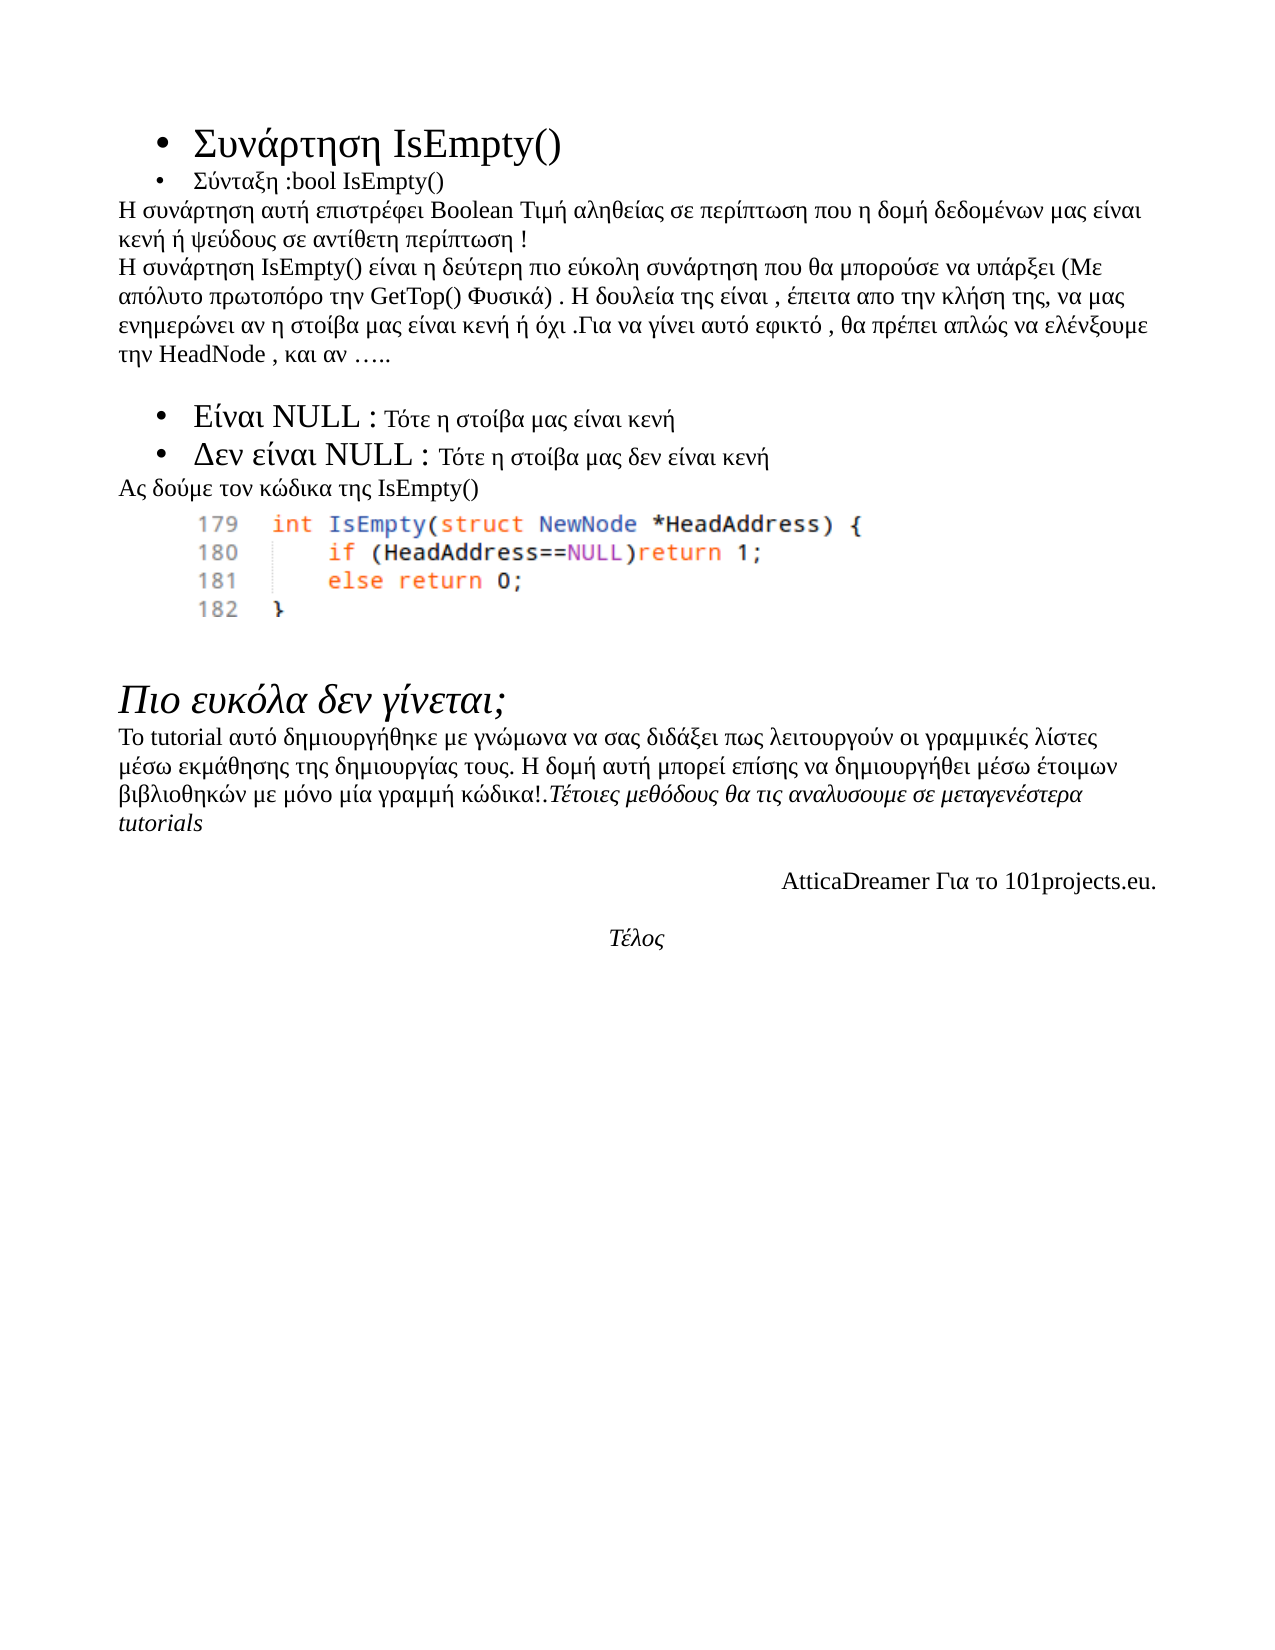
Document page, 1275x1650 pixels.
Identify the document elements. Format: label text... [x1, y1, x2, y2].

text Η συνάρτηση αυτή επιστρέφει Boolean Τιμή αληθείας σε περίπτωση που η δομή δεδομένων μας είναι κενή ή ψεύδους σε αντίθετη περίπτωση ! [118, 195, 1157, 252]
text Η συνάρτηση IsEmpty() είναι η δεύτερη πιο εύκολη συνάρτηση που θα μπορούσε να υπάρξει (Με απόλυτο πρωτοπόρο την GetTop() Φυσικά) . Η δουλεία της είναι , έπειτα απο την κλήση της, να μας ενημερώνει αν η στοίβα μας είναι κενή ή όχι .Για να γίνει αυτό εφικτό , θα πρέπει απλώς να ελένξουμε την HeadNode , και αν ….. [118, 252, 1157, 367]
text Πιο ευκόλα δεν γίνεται; [118, 674, 1157, 722]
picture [175, 507, 882, 617]
text AtticaDreamer Για το 101projects.eu. [118, 866, 1157, 894]
list Δεν είναι NULL : Τότε η στοίβα μας δεν είναι κενή [156, 434, 1157, 473]
text Ας δούμε τον κώδικα της IsEmpty() [118, 473, 1157, 502]
list Είναι NULL : Τότε η στοίβα μας είναι κενή [156, 396, 1157, 434]
text Το tutorial αυτό δημιουργήθηκε με γνώμωνα να σας διδάξει πως λειτουργούν οι γραμμικές λίστες μέσω εκμάθησης της δημιουργίας τους. Η δομή αυτή μπορεί επίσης να δημιουργήθει μέσω έτοιμων βιβλιοθηκών με μόνο μία γραμμή κώδικα!.Τέτοιες μεθόδους θα τις αναλυσουμε σε μεταγενέστερα tutorials [118, 722, 1157, 837]
list Σύνταξη :bool IsEmpty() [156, 166, 1157, 195]
list Συνάρτηση IsEmpty() [156, 118, 1157, 166]
text Τέλος [118, 923, 1157, 952]
